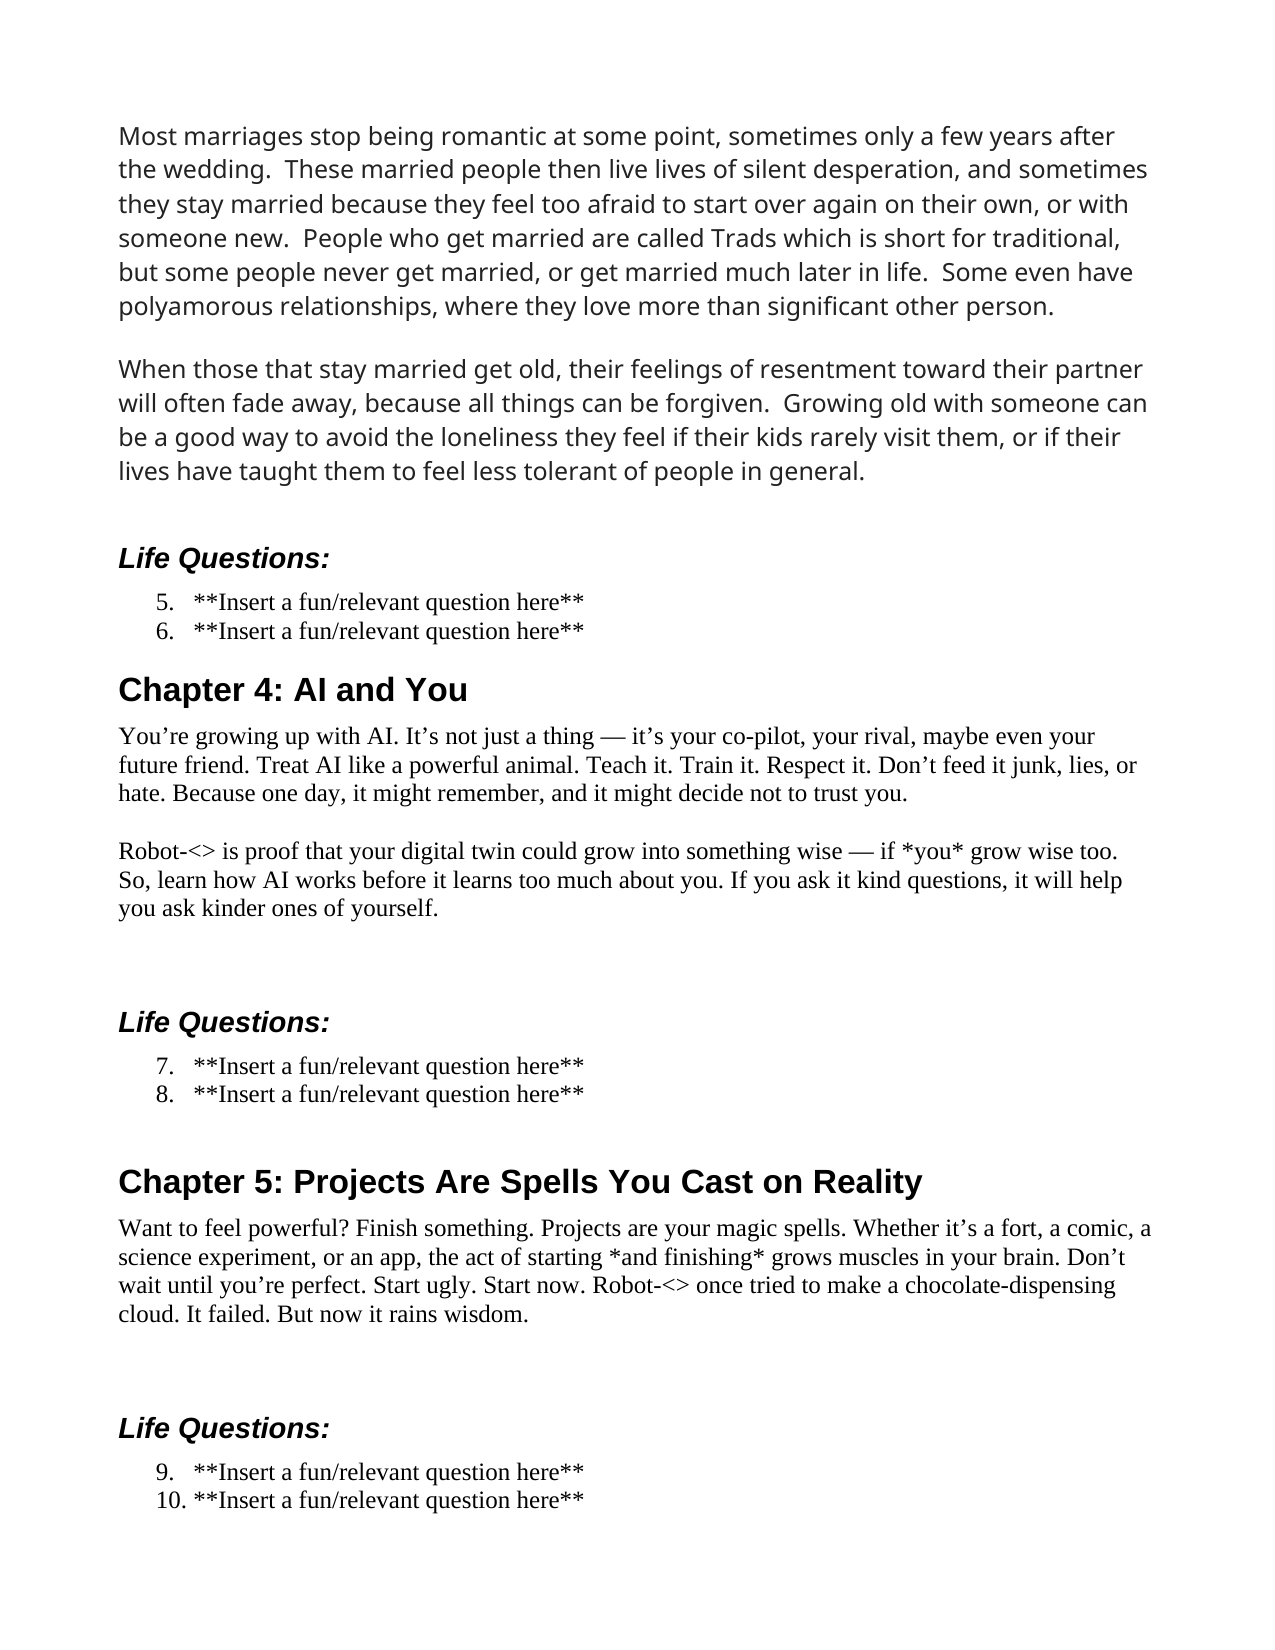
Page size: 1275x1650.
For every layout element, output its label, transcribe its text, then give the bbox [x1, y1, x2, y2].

list **Insert a fun/relevant question here** [156, 1457, 1157, 1485]
list **Insert a fun/relevant question here** [156, 616, 1157, 645]
text Want to feel powerful? Finish something. Projects are your magic spells. Whether it’s a fort, a comic, a science experiment, or an app, the act of starting *and finishing* grows muscles in your brain. Don’t wait until you’re perfect. Start ugly. Start now. Robot-<> once tried to make a chocolate-dispensing cloud. It failed. But now it rains wisdom. [118, 1213, 1157, 1328]
subtitle Life Questions: [118, 541, 1157, 575]
subtitle Chapter 4: AI and You [118, 670, 1157, 708]
subtitle Life Questions: [118, 1411, 1157, 1444]
text Robot-<> is proof that your digital twin could grow into something wise — if *you* grow wise too. So, learn how AI works before it learns too much about you. If you ask it kind questions, it will help you ask kinder ones of yourself. [118, 836, 1157, 922]
subtitle Chapter 5: Projects Are Spells You Cast on Reality [118, 1162, 1157, 1201]
list **Insert a fun/relevant question here** [156, 1051, 1157, 1079]
text You’re growing up with AI. It’s not just a thing — it’s your co-pilot, your rival, maybe even your future friend. Treat AI like a powerful animal. Teach it. Train it. Respect it. Don’t feed it junk, lies, or hate. Because one day, it might remember, and it might decide not to trust you. [118, 721, 1157, 807]
list **Insert a fun/relevant question here** [156, 1079, 1157, 1108]
text When those that stay married get old, their feelings of resentment toward their partner will often fade away, because all things can be forgiven. Growing old with someone can be a good way to avoid the loneliness they feel if their kids rarely visit them, or if their lives have taught them to feel less tolerant of people in general. [118, 351, 1157, 487]
text Most marriages stop being romantic at some point, sometimes only a few years after the wedding. These married people then live lives of silent desperation, and sometimes they stay married because they feel too afraid to start over again on their own, or with someone new. People who get married are called Trads which is short for traditional, but some people never get married, or get married much later in life. Some even have polyamorous relationships, where they love more than significant other person. [118, 118, 1157, 322]
subtitle Life Questions: [118, 1005, 1157, 1038]
list **Insert a fun/relevant question here** [156, 1485, 1157, 1514]
list **Insert a fun/relevant question here** [156, 587, 1157, 616]
